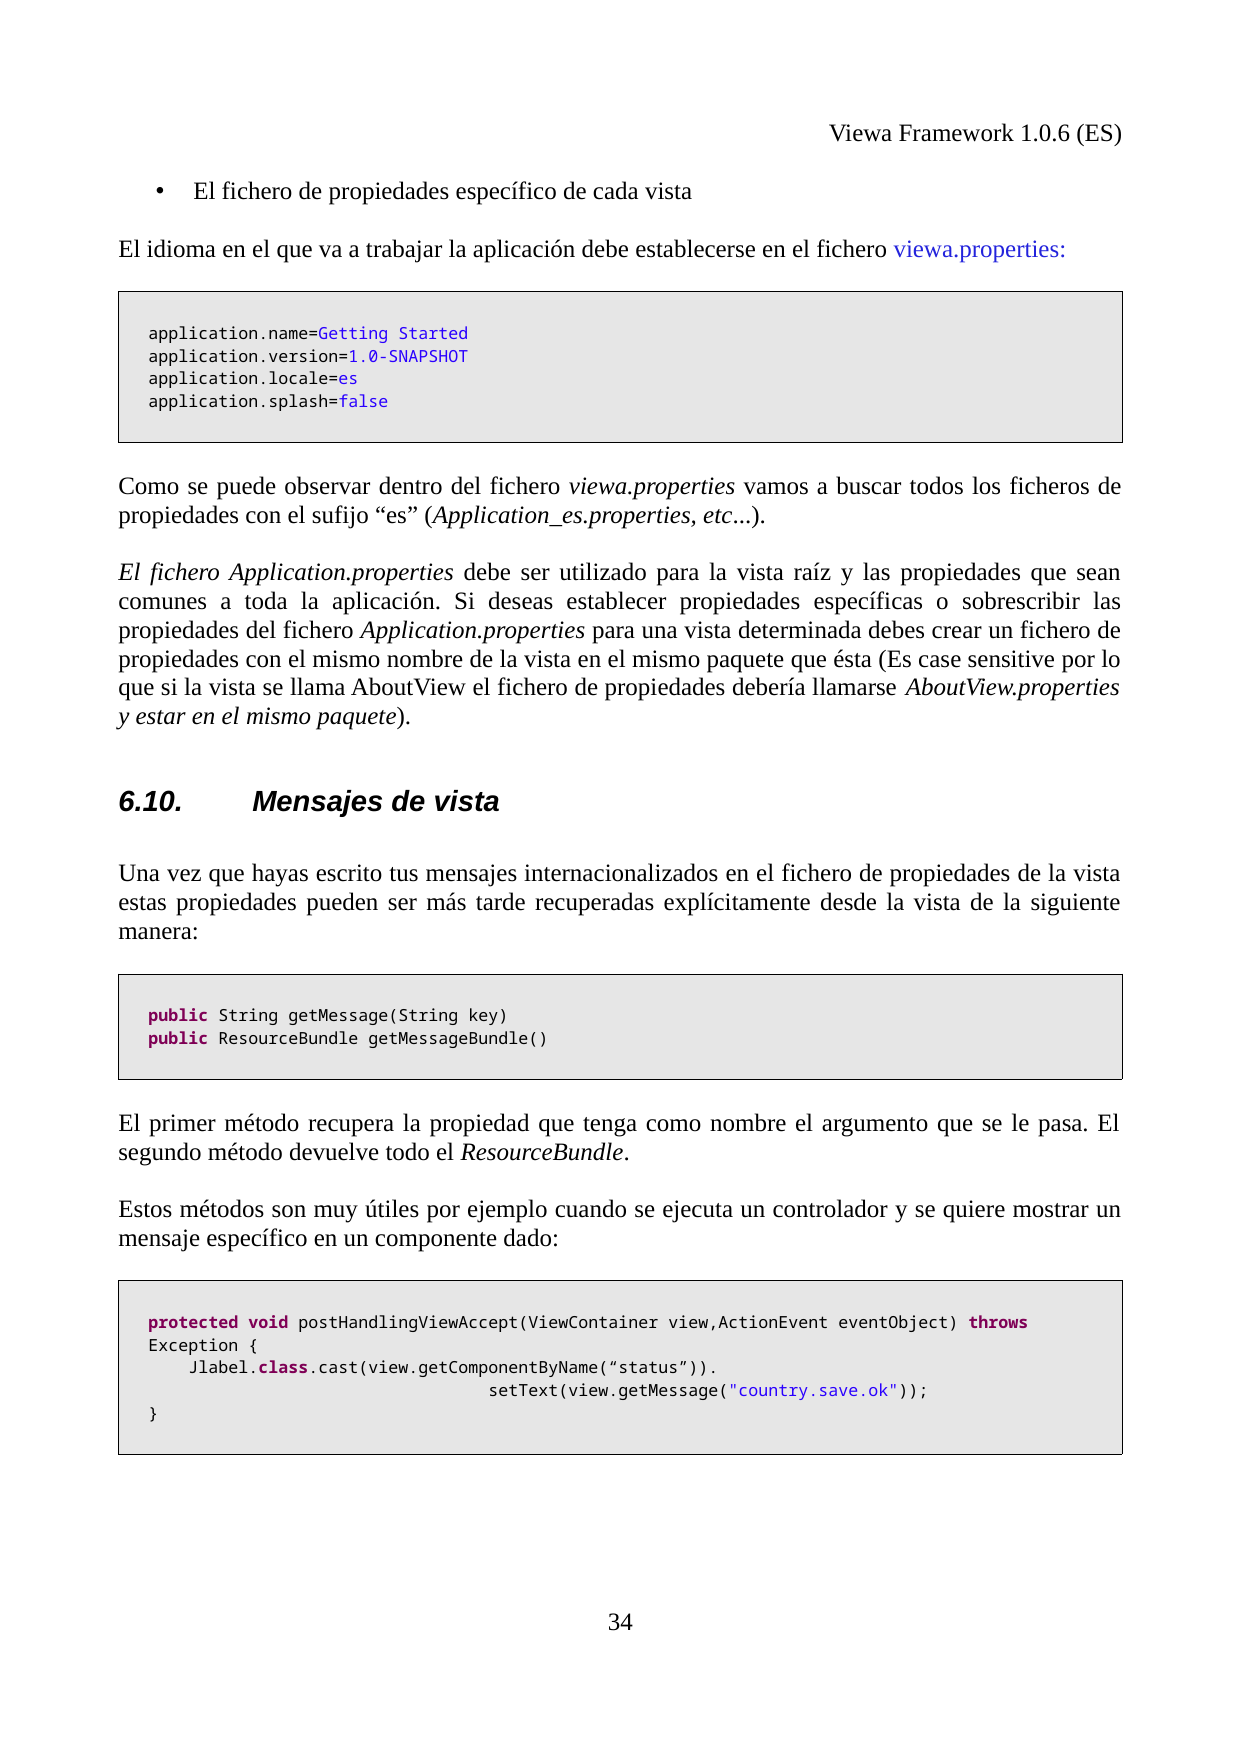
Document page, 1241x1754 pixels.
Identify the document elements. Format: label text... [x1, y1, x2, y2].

text El fichero Application.properties debe ser utilizado para la vista raíz y las propiedades que sean comunes a toda la aplicación. Si deseas establecer propiedades específicas o sobrescribir las propiedades del fichero Application.properties para una vista determinada debes crear un fichero de propiedades con el mismo nombre de la vista en el mismo paquete que ésta (Es case sensitive por lo que si la vista se llama AboutView el fichero de propiedades debería llamarse AboutView.properties y estar en el mismo paquete). [118, 557, 1122, 730]
list El fichero de propiedades específico de cada vista [156, 176, 1122, 205]
table_header application.name=Getting Started application.version=1.0-SNAPSHOT application.locale=es application.splash=false [119, 292, 1122, 442]
text Estos métodos son muy útiles por ejemplo cuando se ejecuta un controlador y se quiere mostrar un mensaje específico en un componente dado: [118, 1194, 1122, 1252]
text El primer método recupera la propiedad que tenga como nombre el argumento que se le pasa. El segundo método devuelve todo el ResourceBundle. [118, 1108, 1122, 1165]
subtitle Mensajes de vista [118, 784, 1122, 817]
table_header protected void postHandlingViewAccept(ViewContainer view,ActionEvent eventObject) throws Exception { Jlabel.class.cast(view.getComponentByName(“status”)). setText(view.getMessage("country.save.ok")); } [119, 1281, 1122, 1454]
table_header public String getMessage(String key) public ResourceBundle getMessageBundle() [119, 975, 1122, 1079]
text El idioma en el que va a trabajar la aplicación debe establecerse en el fichero viewa.properties: [118, 234, 1122, 263]
text Como se puede observar dentro del fichero viewa.properties vamos a buscar todos los ficheros de propiedades con el sufijo “es” (Application_es.properties, etc...). [118, 471, 1122, 529]
text Una vez que hayas escrito tus mensajes internacionalizados en el fichero de propiedades de la vista estas propiedades pueden ser más tarde recuperadas explícitamente desde la vista de la siguiente manera: [118, 858, 1122, 945]
